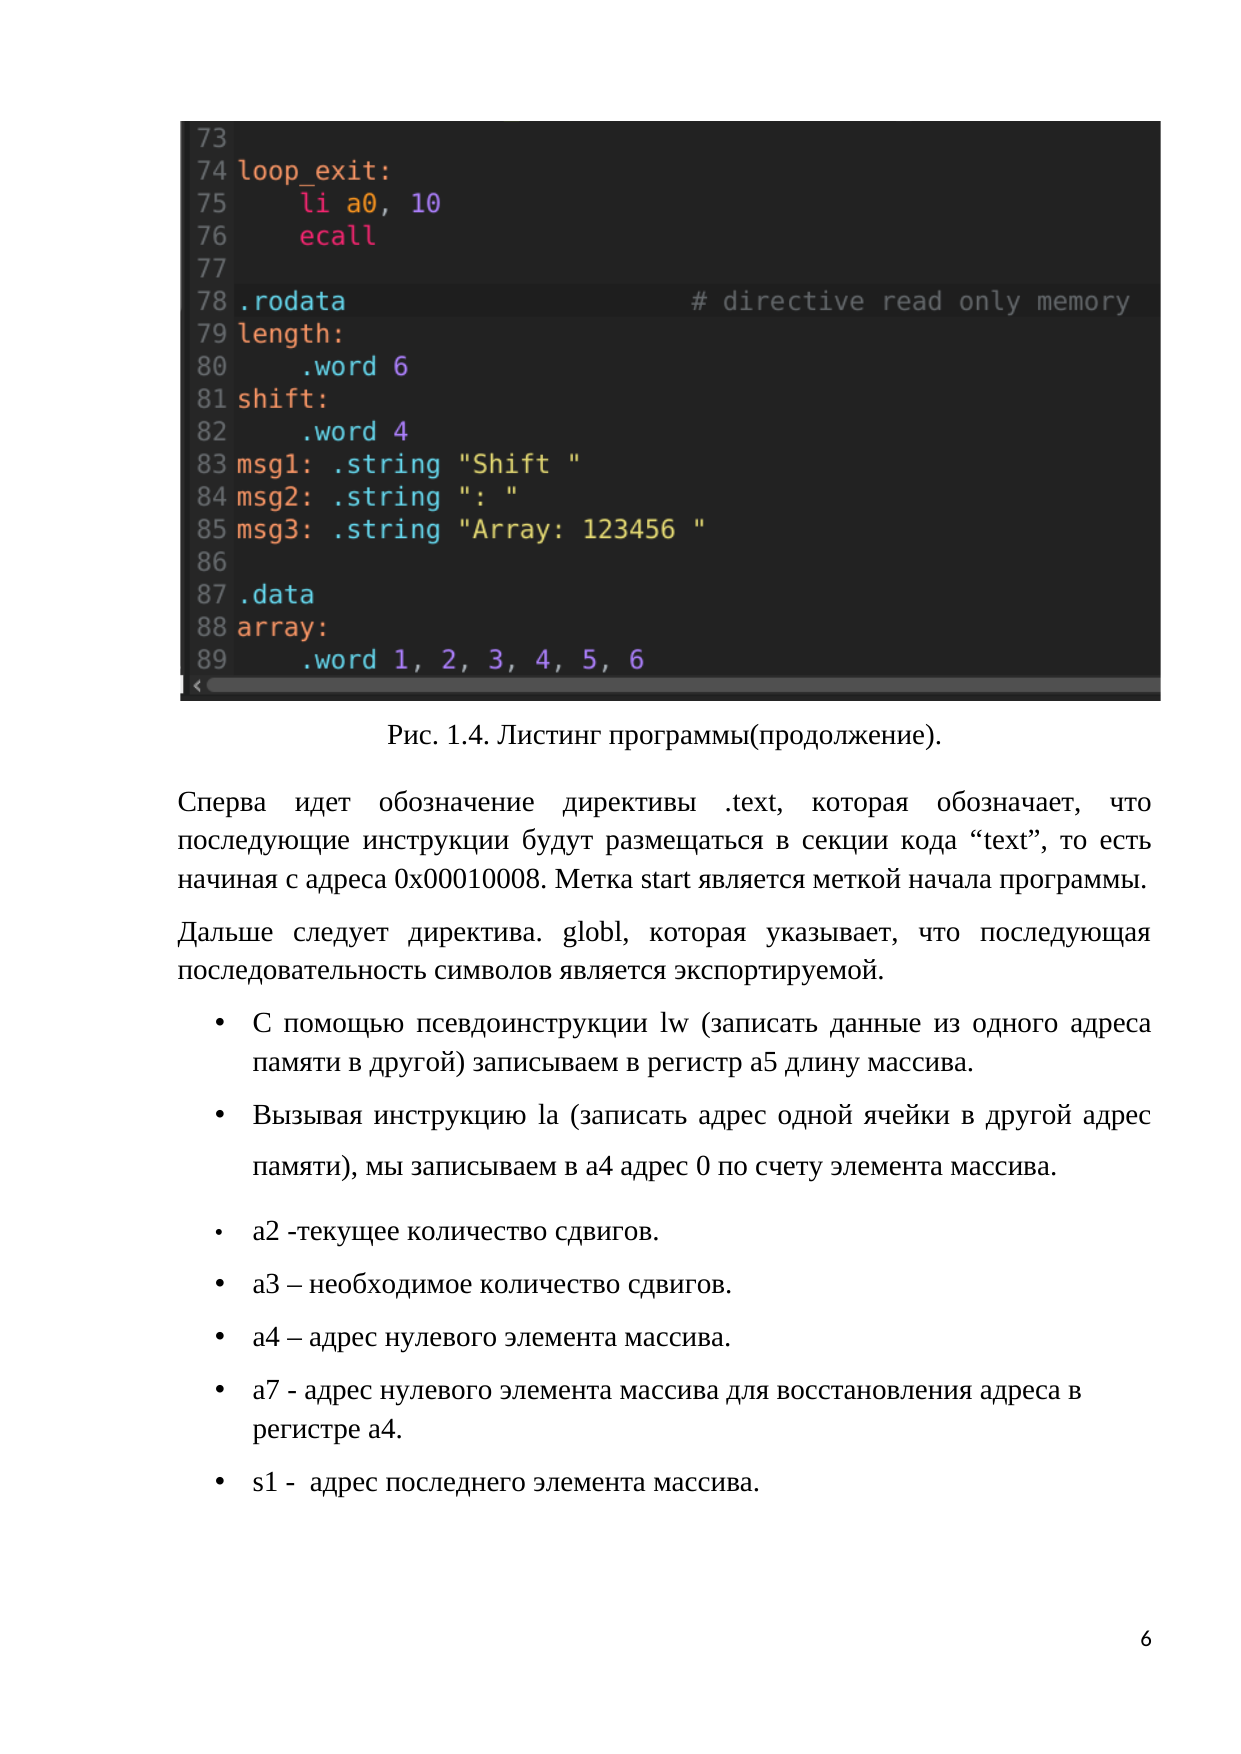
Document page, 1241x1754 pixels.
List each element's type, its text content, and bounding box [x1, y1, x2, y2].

list а7 - адрес нулевого элемента массива для восстановления адреса в регистре а4. [215, 1372, 1152, 1444]
list С помощью псевдоинструкции lw (записать данные из одного адреса памяти в другой) записываем в регистр a5 длину массива. [215, 1006, 1152, 1078]
text Рис. 1.4. Листинг программы(продолжение). [177, 118, 1152, 750]
list s1 - адрес последнего элемента массива. [215, 1464, 1152, 1498]
text Дальше следует директива. globl, которая указывает, что последующая последовательность символов является экспортируемой. [177, 914, 1152, 986]
list Вызывая инструкцию la (записать адрес одной ячейки в другой адрес памяти), мы записываем в a4 адрес 0 по счету элемента массива. [215, 1097, 1152, 1181]
list а4 – адрес нулевого элемента массива. [215, 1319, 1152, 1353]
list а2 -текущее количество сдвигов. [215, 1213, 1152, 1246]
picture [180, 439, 505, 701]
text Сперва идет обозначение директивы .text, которая обозначает, что последующие инструкции будут размещаться в секции кода “text”, то есть начиная с адреса 0x00010008. Метка start является меткой начала программы. [177, 784, 1152, 894]
list а3 – необходимое количество сдвигов. [215, 1266, 1152, 1299]
